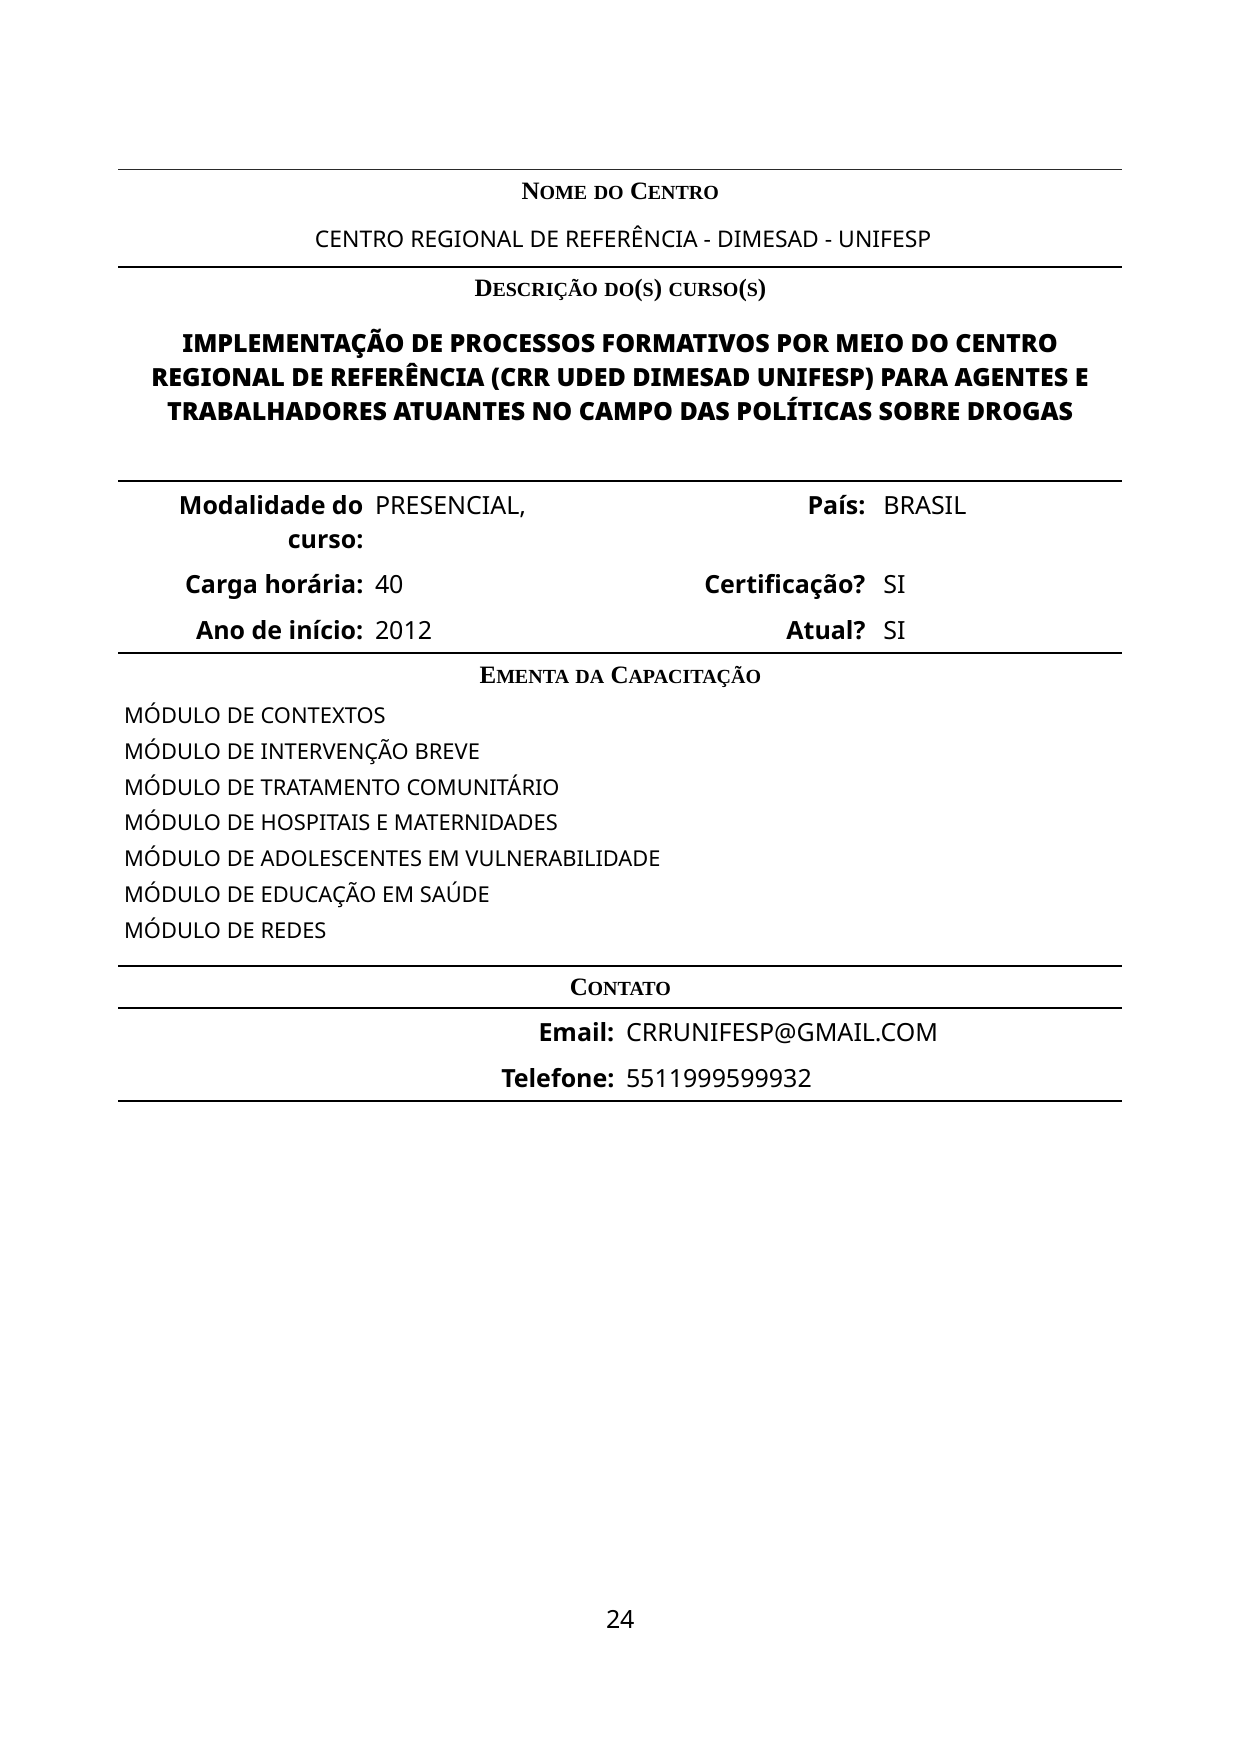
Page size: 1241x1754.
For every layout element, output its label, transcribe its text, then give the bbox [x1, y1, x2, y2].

table_cell 5511999599932 [620, 1055, 1122, 1100]
table_cell Ementa da Capacitação [118, 654, 1122, 694]
table_cell País: [620, 482, 871, 561]
table_header Nome do Centro [118, 171, 1122, 211]
table_cell CENTRO REGIONAL DE REFERÊNCIA - DIMESAD - UNIFESP [118, 211, 1122, 266]
table_cell SI [871, 607, 1122, 652]
table_cell 2012 [369, 607, 620, 652]
table_cell BRASIL [871, 482, 1122, 561]
table_cell Carga horária: [118, 561, 369, 607]
table_cell Atual? [620, 607, 871, 652]
table_cell IMPLEMENTAÇÃO DE PROCESSOS FORMATIVOS POR MEIO DO CENTRO REGIONAL DE REFERÊNCIA (CRR UDED DIMESAD UNIFESP) PARA AGENTES E TRABALHADORES ATUANTES NO CAMPO DAS POLÍTICAS SOBRE DROGAS [118, 308, 1122, 479]
table_cell MÓDULO DE CONTEXTOS MÓDULO DE INTERVENÇÃO BREVE MÓDULO DE TRATAMENTO COMUNITÁRIO MÓDULO DE HOSPITAIS E MATERNIDADES MÓDULO DE ADOLESCENTES EM VULNERABILIDADE MÓDULO DE EDUCAÇÃO EM SAÚDE MÓDULO DE REDES [118, 695, 1122, 965]
table_cell Descrição do(s) curso(s) [118, 268, 1122, 308]
table_cell Contato [118, 967, 1122, 1007]
table_cell 40 [369, 561, 620, 607]
table_cell Telefone: [118, 1055, 620, 1100]
table_cell Ano de início: [118, 607, 369, 652]
table_cell CRRUNIFESP@GMAIL.COM [620, 1009, 1122, 1054]
table_cell PRESENCIAL, [369, 482, 620, 561]
table_cell SI [871, 561, 1122, 607]
table_cell Certificação? [620, 561, 871, 607]
table_cell Modalidade do curso: [118, 482, 369, 561]
table_cell Email: [118, 1009, 620, 1054]
